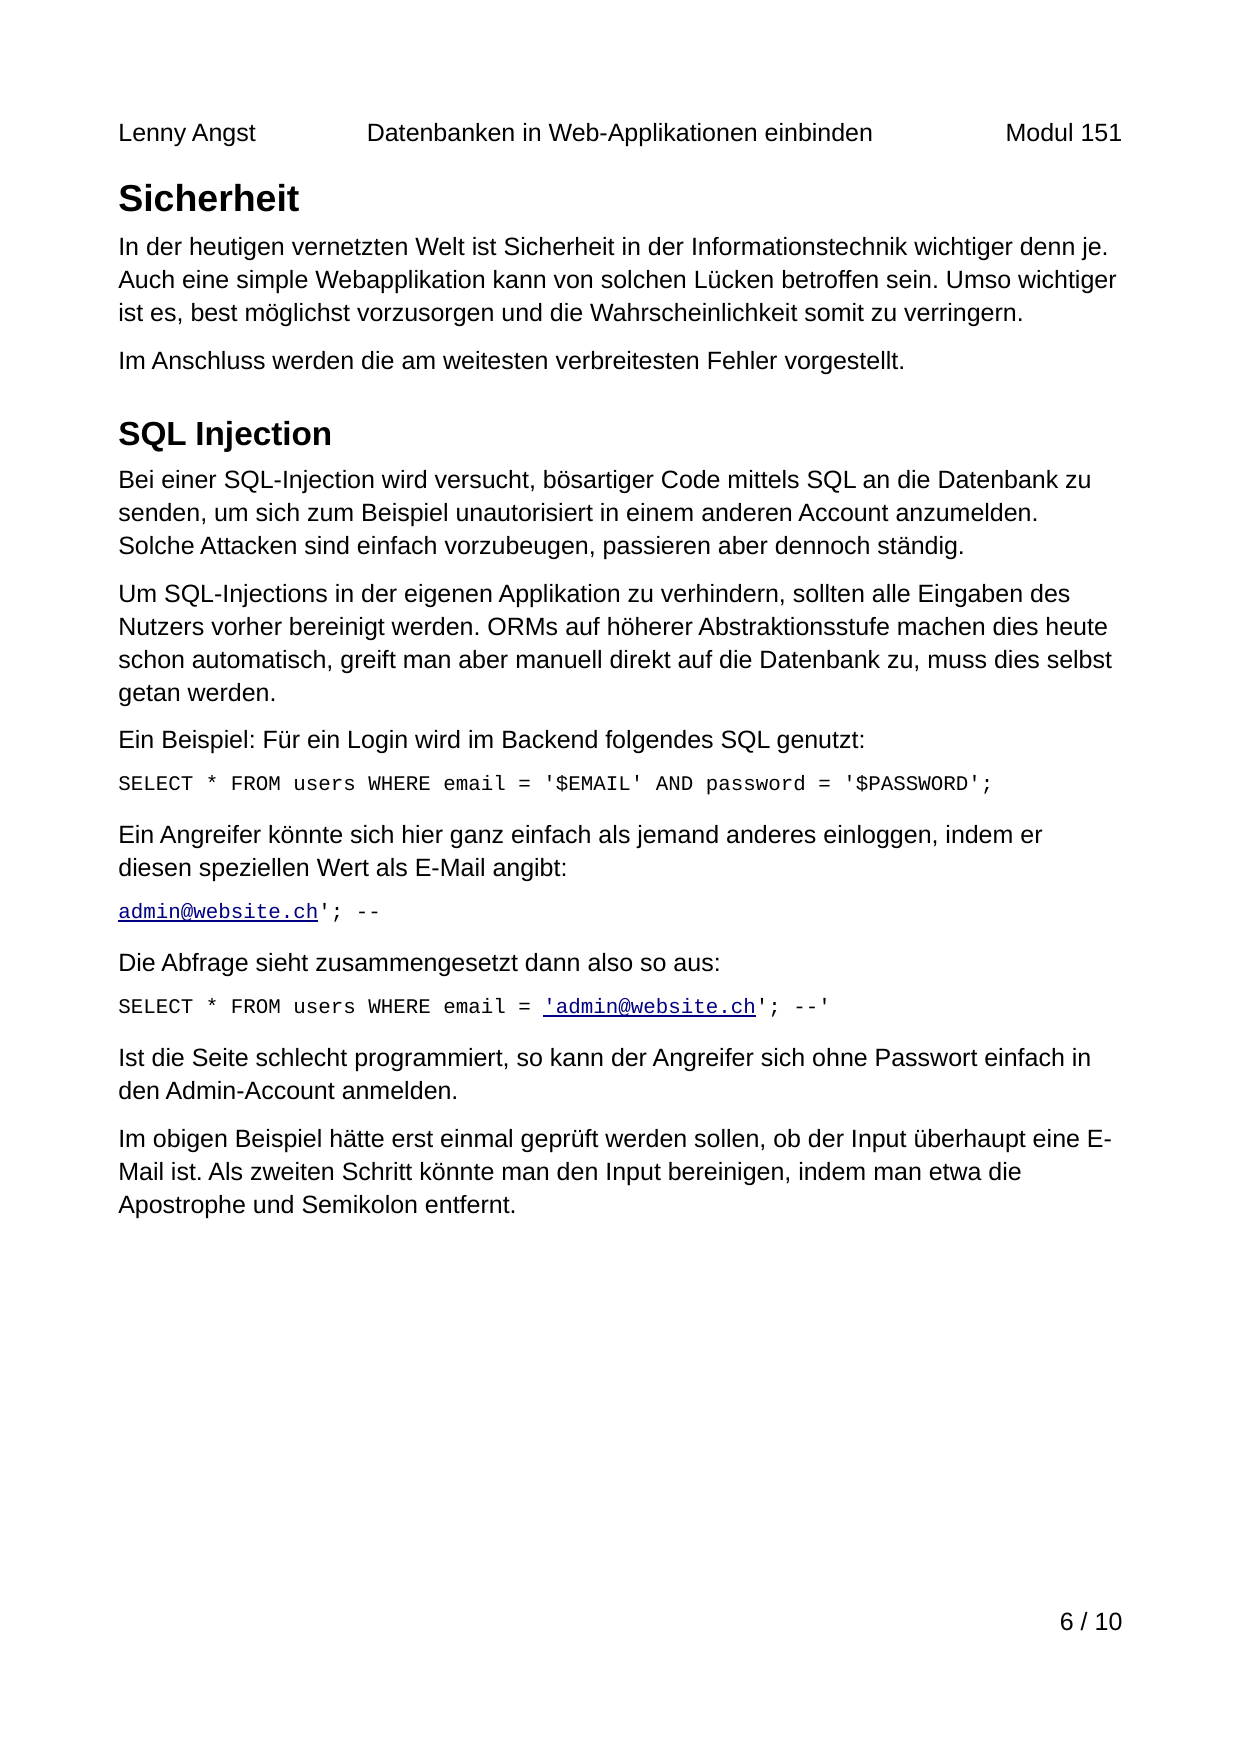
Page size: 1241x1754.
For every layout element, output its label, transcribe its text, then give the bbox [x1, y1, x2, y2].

text Im obigen Beispiel hätte erst einmal geprüft werden sollen, ob der Input überhaupt eine E-Mail ist. Als zweiten Schritt könnte man den Input bereinigen, indem man etwa die Apostrophe und Semikolon entfernt. [118, 1124, 1122, 1218]
text admin@website.ch'; -- [118, 901, 1122, 924]
text SELECT * FROM users WHERE email = 'admin@website.ch'; --' [118, 996, 1122, 1019]
text Um SQL-Injections in der eigenen Applikation zu verhindern, sollten alle Eingaben des Nutzers vorher bereinigt werden. ORMs auf höherer Abstraktionsstufe machen dies heute schon automatisch, greift man aber manuell direkt auf die Datenbank zu, muss dies selbst getan werden. [118, 579, 1122, 706]
text SELECT * FROM users WHERE email = '$EMAIL' AND password = '$PASSWORD'; [118, 773, 1122, 797]
text Ist die Seite schlecht programmiert, so kann der Angreifer sich ohne Passwort einfach in den Admin-Account anmelden. [118, 1043, 1122, 1105]
text Bei einer SQL-Injection wird versucht, bösartiger Code mittels SQL an die Datenbank zu senden, um sich zum Beispiel unautorisiert in einem anderen Account anzumelden. Solche Attacken sind einfach vorzubeugen, passieren aber dennoch ständig. [118, 465, 1122, 560]
text In der heutigen vernetzten Welt ist Sicherheit in der Informationstechnik wichtiger denn je. Auch eine simple Webapplikation kann von solchen Lücken betroffen sein. Umso wichtiger ist es, best möglichst vorzusorgen und die Wahrscheinlichkeit somit zu verringern. [118, 232, 1122, 327]
subtitle Sicherheit [118, 176, 1122, 219]
text Im Anschluss werden die am weitesten verbreitesten Fehler vorgestellt. [118, 346, 1122, 374]
text Ein Angreifer könnte sich hier ganz einfach als jemand anderes einloggen, indem er diesen speziellen Wert als E-Mail angibt: [118, 820, 1122, 882]
text Ein Beispiel: Für ein Login wird im Backend folgendes SQL genutzt: [118, 725, 1122, 754]
subtitle SQL Injection [118, 414, 1122, 452]
text Die Abfrage sieht zusammengesetzt dann also so aus: [118, 948, 1122, 977]
